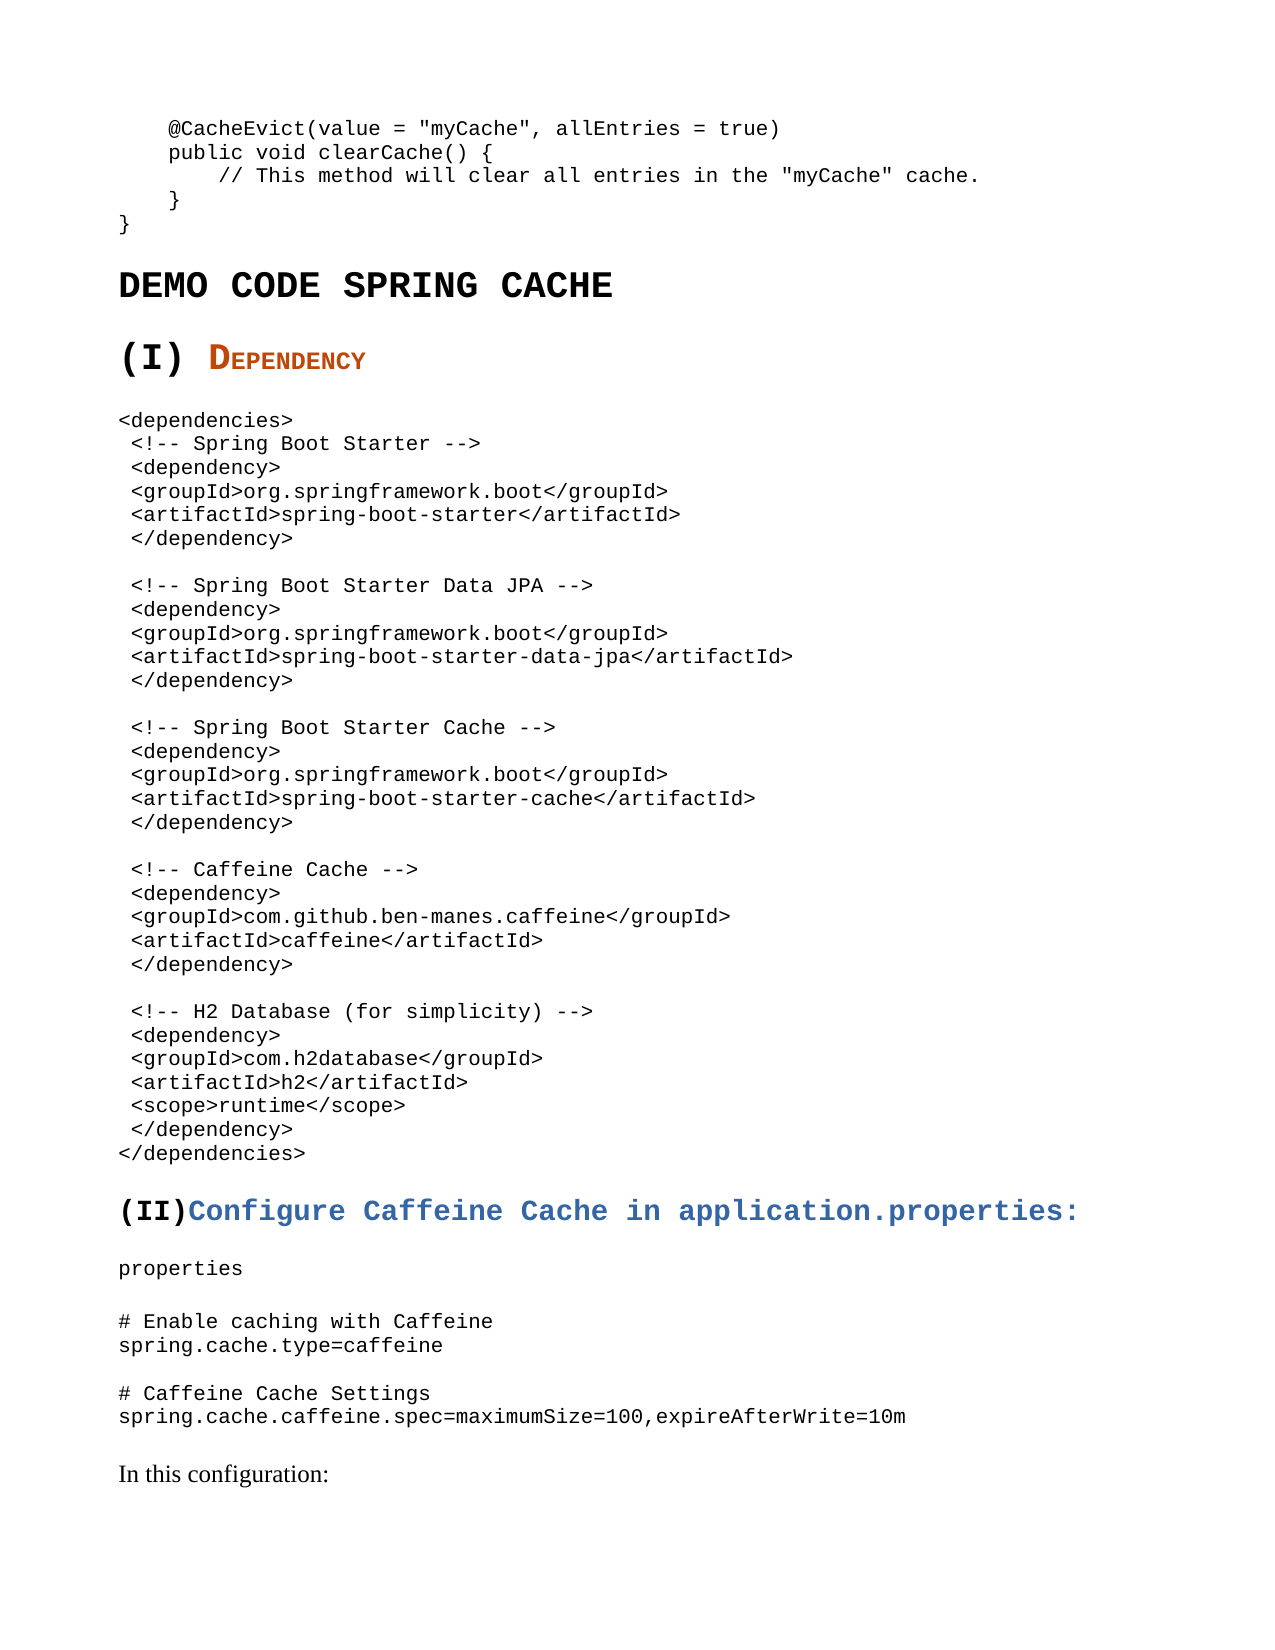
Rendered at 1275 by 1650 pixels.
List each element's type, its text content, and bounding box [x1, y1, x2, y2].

subtitle (II)Configure Caffeine Cache in application.properties: [118, 1196, 1157, 1229]
text public void clearCache() { [118, 142, 1157, 165]
text spring.cache.type=caffeine [118, 1335, 1157, 1359]
text # Caffeine Cache Settings [118, 1382, 1157, 1406]
text DEMO CODE SPRING CACHE [118, 266, 1157, 308]
text In this configuration: [118, 1459, 1157, 1488]
text @CacheEvict(value = "myCache", allEntries = true) [118, 118, 1157, 142]
text properties [118, 1258, 1157, 1282]
text <dependencies> <!-- Spring Boot Starter --> <dependency> <groupId>org.springframework.boot</groupId> <artifactId>spring-boot-starter</artifactId> </dependency> <!-- Spring Boot Starter Data JPA --> <dependency> <groupId>org.springframework.boot</groupId> <artifactId>spring-boot-starter-data-jpa</artifactId> </dependency> <!-- Spring Boot Starter Cache --> <dependency> <groupId>org.springframework.boot</groupId> <artifactId>spring-boot-starter-cache</artifactId> </dependency> <!-- Caffeine Cache --> <dependency> <groupId>com.github.ben-manes.caffeine</groupId> <artifactId>caffeine</artifactId> </dependency> <!-- H2 Database (for simplicity) --> <dependency> <groupId>com.h2database</groupId> <artifactId>h2</artifactId> <scope>runtime</scope> </dependency> </dependencies> [118, 410, 1157, 1166]
text // This method will clear all entries in the "myCache" cache. [118, 165, 1157, 189]
text spring.cache.caffeine.spec=maximumSize=100,expireAfterWrite=10m [118, 1406, 1157, 1430]
text } [118, 213, 1157, 236]
text (I) DEPENDENCY [118, 338, 1157, 380]
text # Enable caching with Caffeine [118, 1312, 1157, 1335]
text } [118, 189, 1157, 213]
